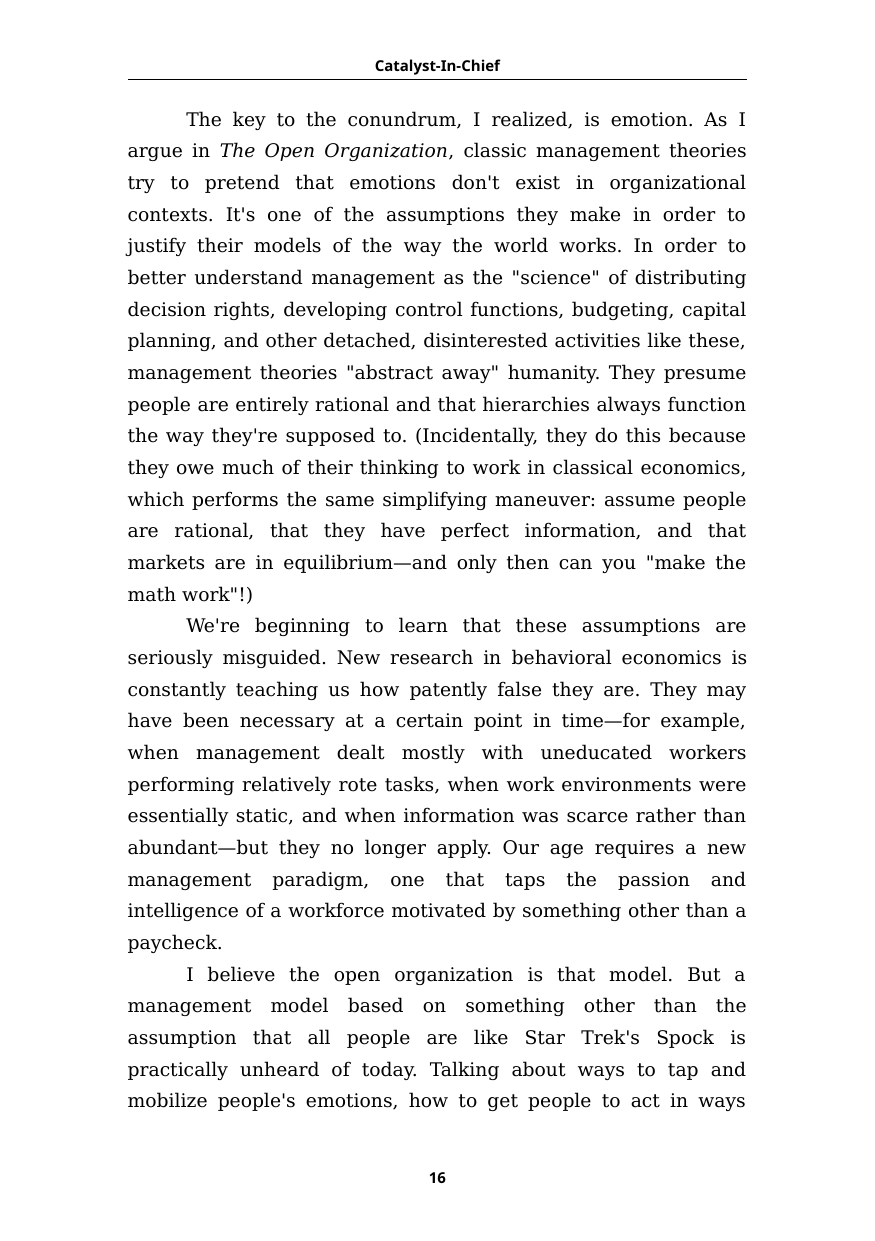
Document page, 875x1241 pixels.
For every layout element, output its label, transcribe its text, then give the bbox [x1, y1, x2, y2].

text I believe the open organization is that model. But a management model based on something other than the assumption that all people are like Star Trek's Spock is practically unheard of today. Talking about ways to tap and mobilize people's emotions, how to get people to act in ways [127, 964, 747, 1112]
text We're beginning to learn that these assumptions are seriously misguided. New research in behavioral economics is constantly teaching us how patently false they are. They may have been necessary at a certain point in time—for example, when management dealt mostly with uneducated workers performing relatively rote tasks, when work environments were essentially static, and when information was scarce rather than abundant—but they no longer apply. Our age requires a new management paradigm, one that taps the passion and intelligence of a workforce motivated by something other than a paycheck. [127, 615, 747, 954]
text The key to the conundrum, I realized, is emotion. As I argue in The Open Organization, classic management theories try to pretend that emotions don't exist in organizational contexts. It's one of the assumptions they make in order to justify their models of the way the world works. In order to better understand management as the "science" of distributing decision rights, developing control functions, budgeting, capital planning, and other detached, disinterested activities like these, management theories "abstract away" humanity. They presume people are entirely rational and that hierarchies always function the way they're supposed to. (Incidentally, they do this because they owe much of their thinking to work in classical economics, which performs the same simplifying maneuver: assume people are rational, that they have perfect information, and that markets are in equilibrium—and only then can you "make the math work"!) [127, 109, 747, 606]
